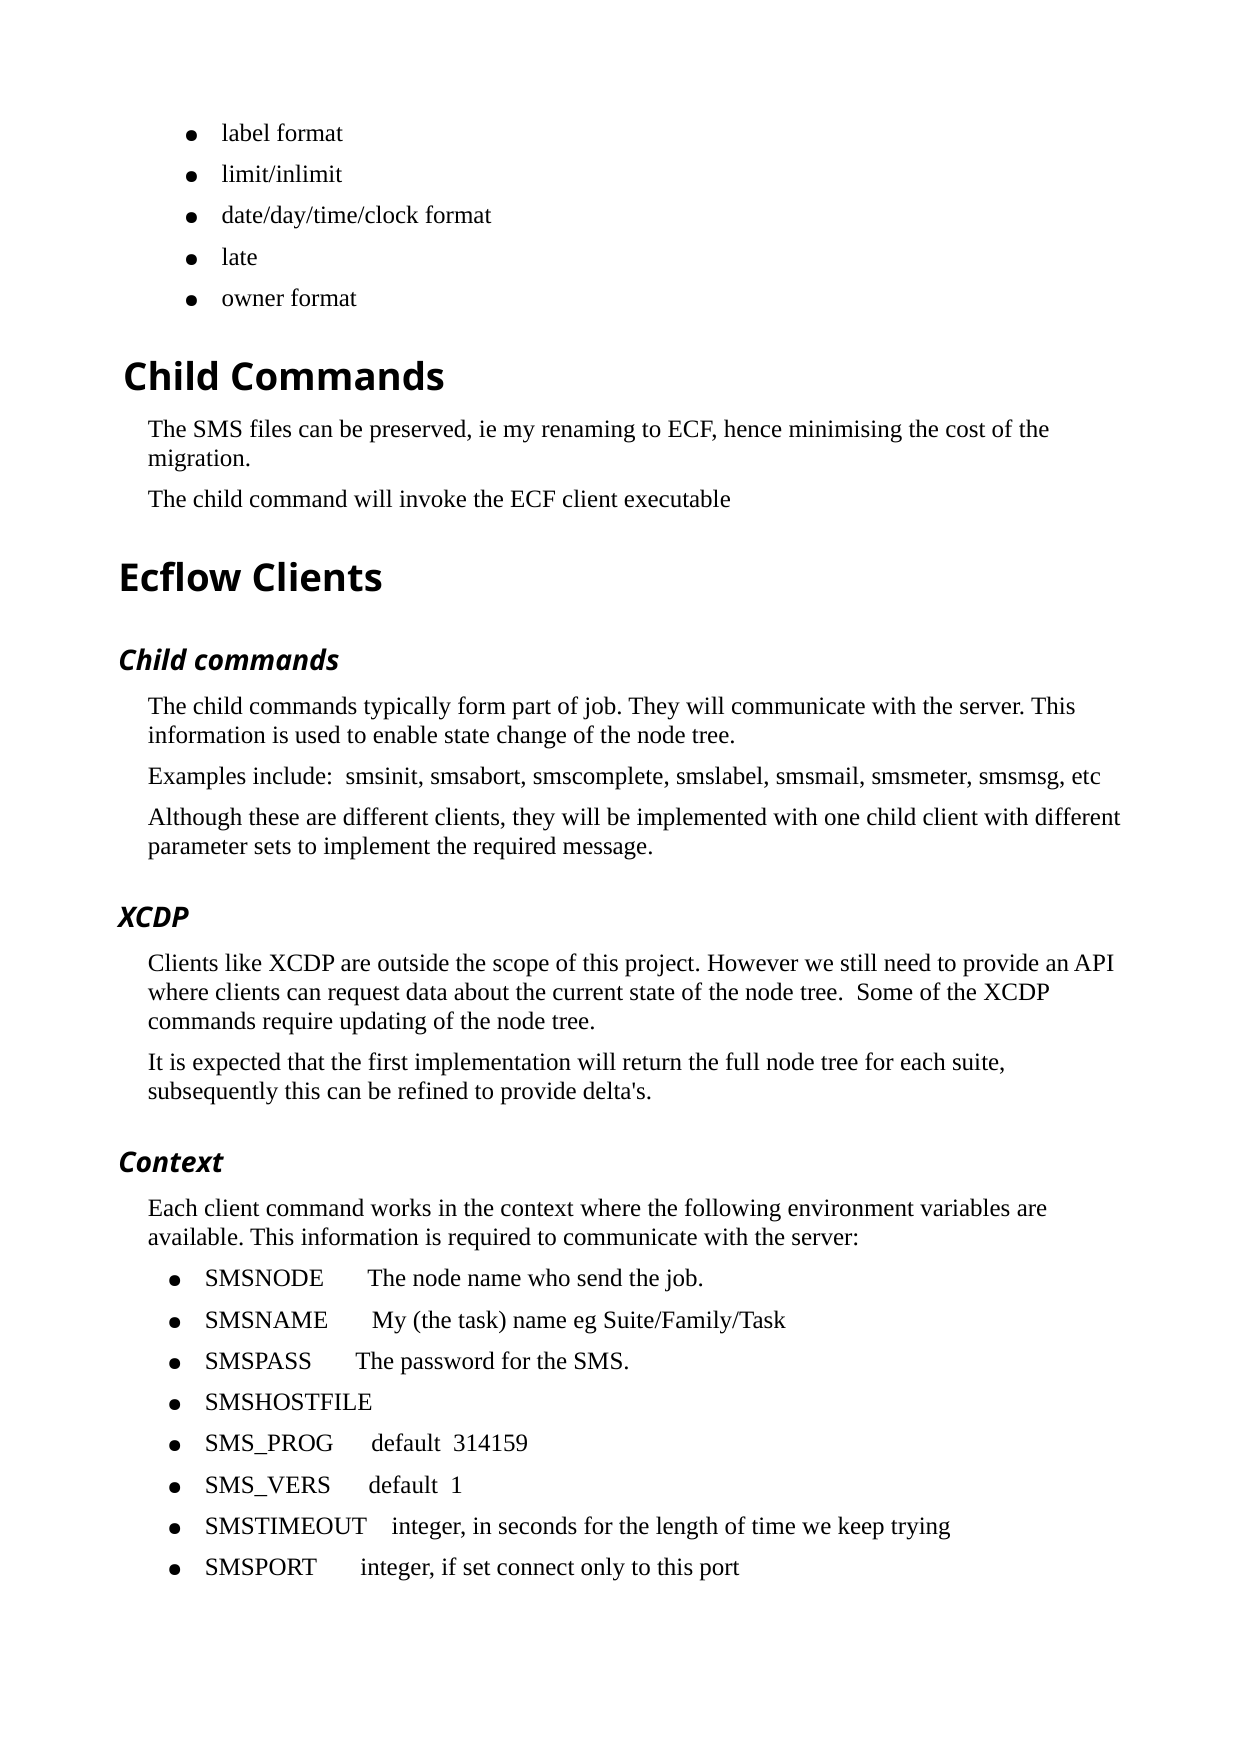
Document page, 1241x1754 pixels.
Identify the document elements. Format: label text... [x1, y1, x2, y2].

subtitle Ecflow Clients [118, 550, 1122, 602]
list SMS_VERS default 1 [192, 1470, 1122, 1498]
list label format [184, 118, 1122, 147]
text Each client command works in the context where the following environment variables are available. This information is required to communicate with the server: [148, 1193, 1122, 1251]
subtitle Context [118, 1142, 1122, 1181]
list SMSTIMEOUT integer, in seconds for the length of time we keep trying [192, 1511, 1122, 1540]
text The SMS files can be preserved, ie my renaming to ECF, hence minimising the cost of the migration. [148, 414, 1122, 472]
text Clients like XCDP are outside the scope of this project. However we still need to provide an API where clients can request data about the current state of the node tree. Some of the XCDP commands require updating of the node tree. [148, 948, 1122, 1035]
list owner format [184, 283, 1122, 312]
subtitle Child commands [118, 640, 1122, 679]
text It is expected that the first implementation will return the full node tree for each suite, subsequently this can be refined to provide delta's. [148, 1047, 1122, 1105]
list SMSHOSTFILE [192, 1387, 1122, 1416]
text The child commands typically form part of job. They will communicate with the server. This information is used to enable state change of the node tree. [148, 691, 1122, 749]
list date/day/time/clock format [184, 201, 1122, 229]
text Although these are different clients, they will be implemented with one child client with different parameter sets to implement the required message. [148, 802, 1122, 860]
subtitle XCDP [118, 897, 1122, 936]
list late [184, 242, 1122, 271]
list SMSNAME My (the task) name eg Suite/Family/Task [192, 1305, 1122, 1333]
text Examples include: smsinit, smsabort, smscomplete, smslabel, smsmail, smsmeter, smsmsg, etc [148, 761, 1122, 790]
list SMSPASS The password for the SMS. [192, 1346, 1122, 1375]
list limit/inlimit [184, 159, 1122, 188]
list SMSNODE The node name who send the job. [192, 1263, 1122, 1292]
list SMS_PROG default 314159 [192, 1428, 1122, 1457]
text The child command will invoke the ECF client executable [148, 484, 1122, 513]
subtitle Child Commands [123, 349, 1122, 402]
list SMSPORT integer, if set connect only to this port [192, 1552, 1122, 1581]
